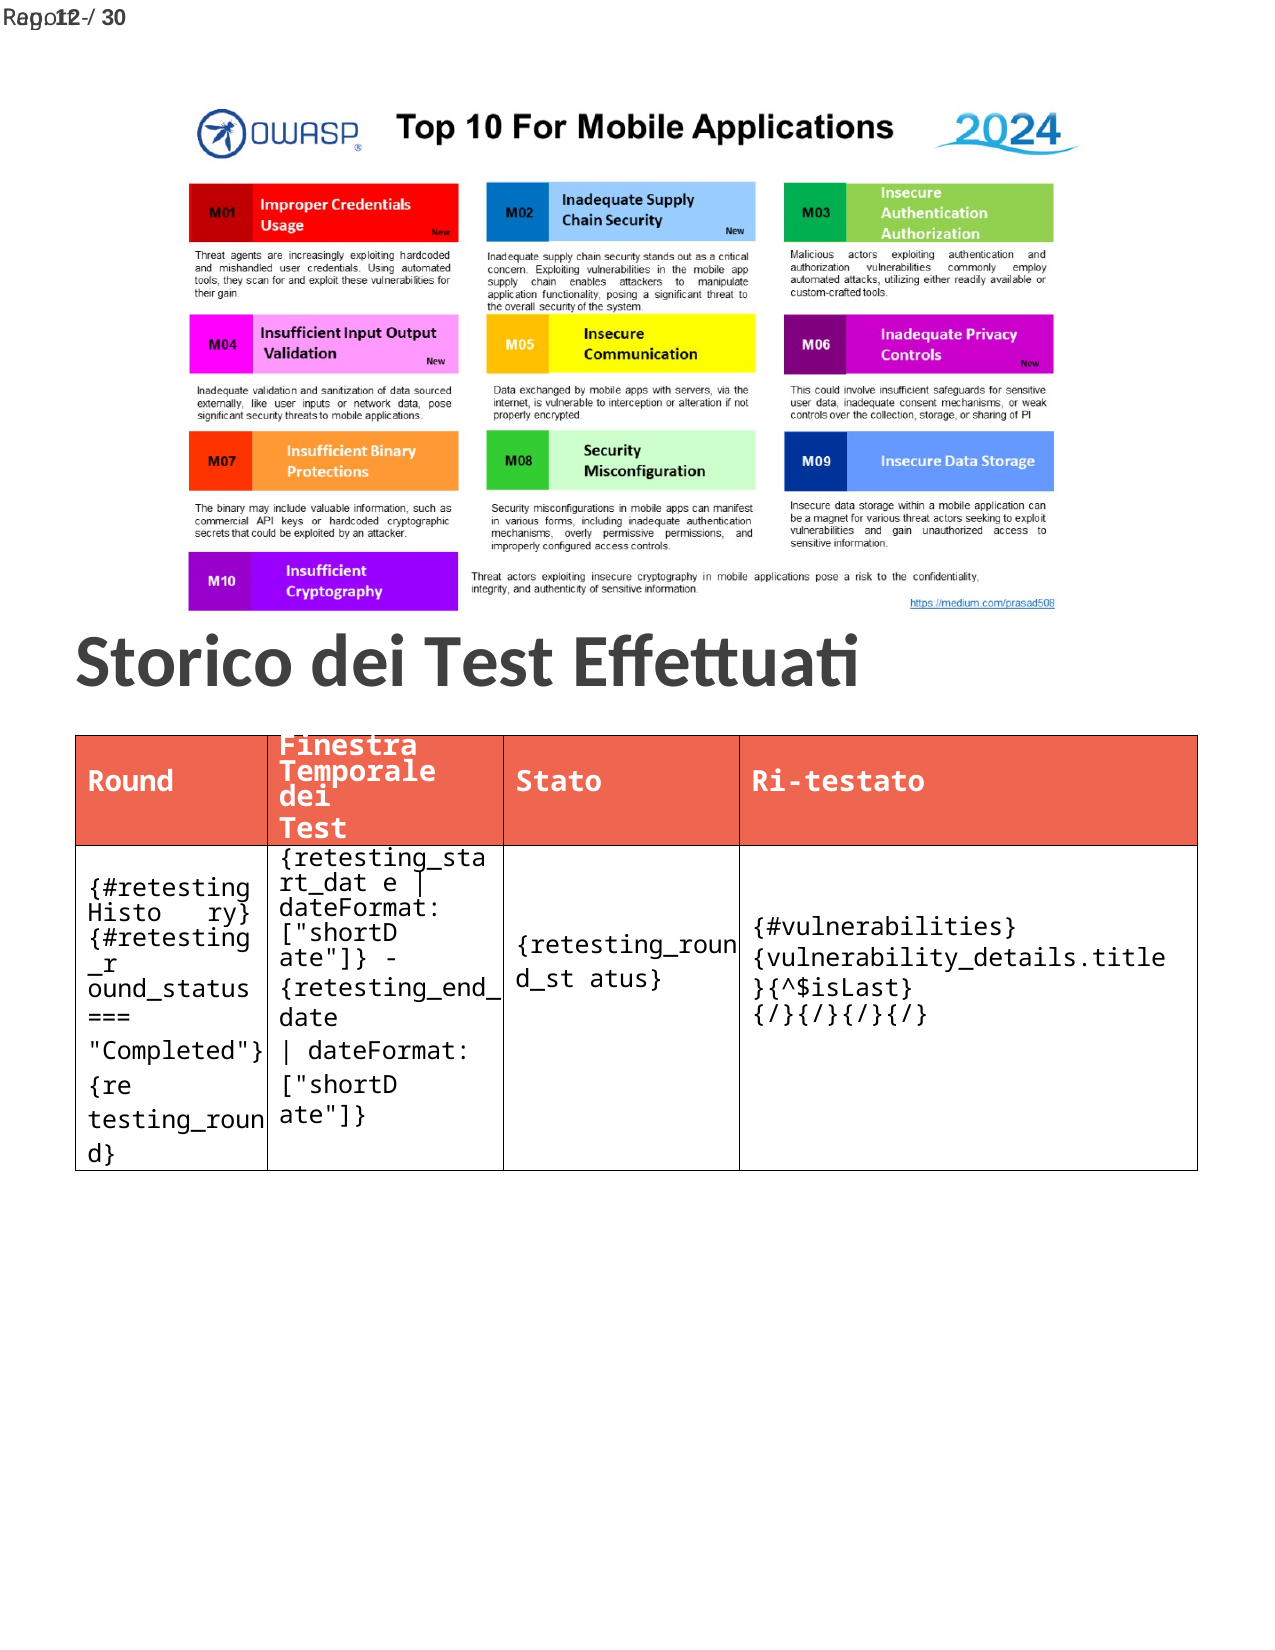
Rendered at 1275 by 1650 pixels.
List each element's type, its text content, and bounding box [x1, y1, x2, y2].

table_header Ri-testato [740, 736, 1197, 845]
table_header Stato [504, 736, 739, 845]
table_cell {retesting_round_st atus} [504, 846, 739, 1170]
table_cell {#vulnerabilities}{vulnerability_details.title }{^$isLast} {/}{/}{/}{/} [740, 846, 1197, 1170]
table_cell {retesting_start_dat e | dateFormat:["shortD ate"]} - {retesting_end_date | dateFormat:["shortD ate"]} [268, 846, 503, 1170]
subtitle Storico dei Test Effettuati [75, 614, 1237, 705]
table_header Finestra Temporale dei Test [268, 736, 503, 845]
picture [182, 102, 1093, 614]
table_header Round [76, 736, 267, 845]
table_cell {#retestingHisto ry}{#retesting_r ound_status === "Completed"}{re testing_round} [76, 846, 267, 1170]
